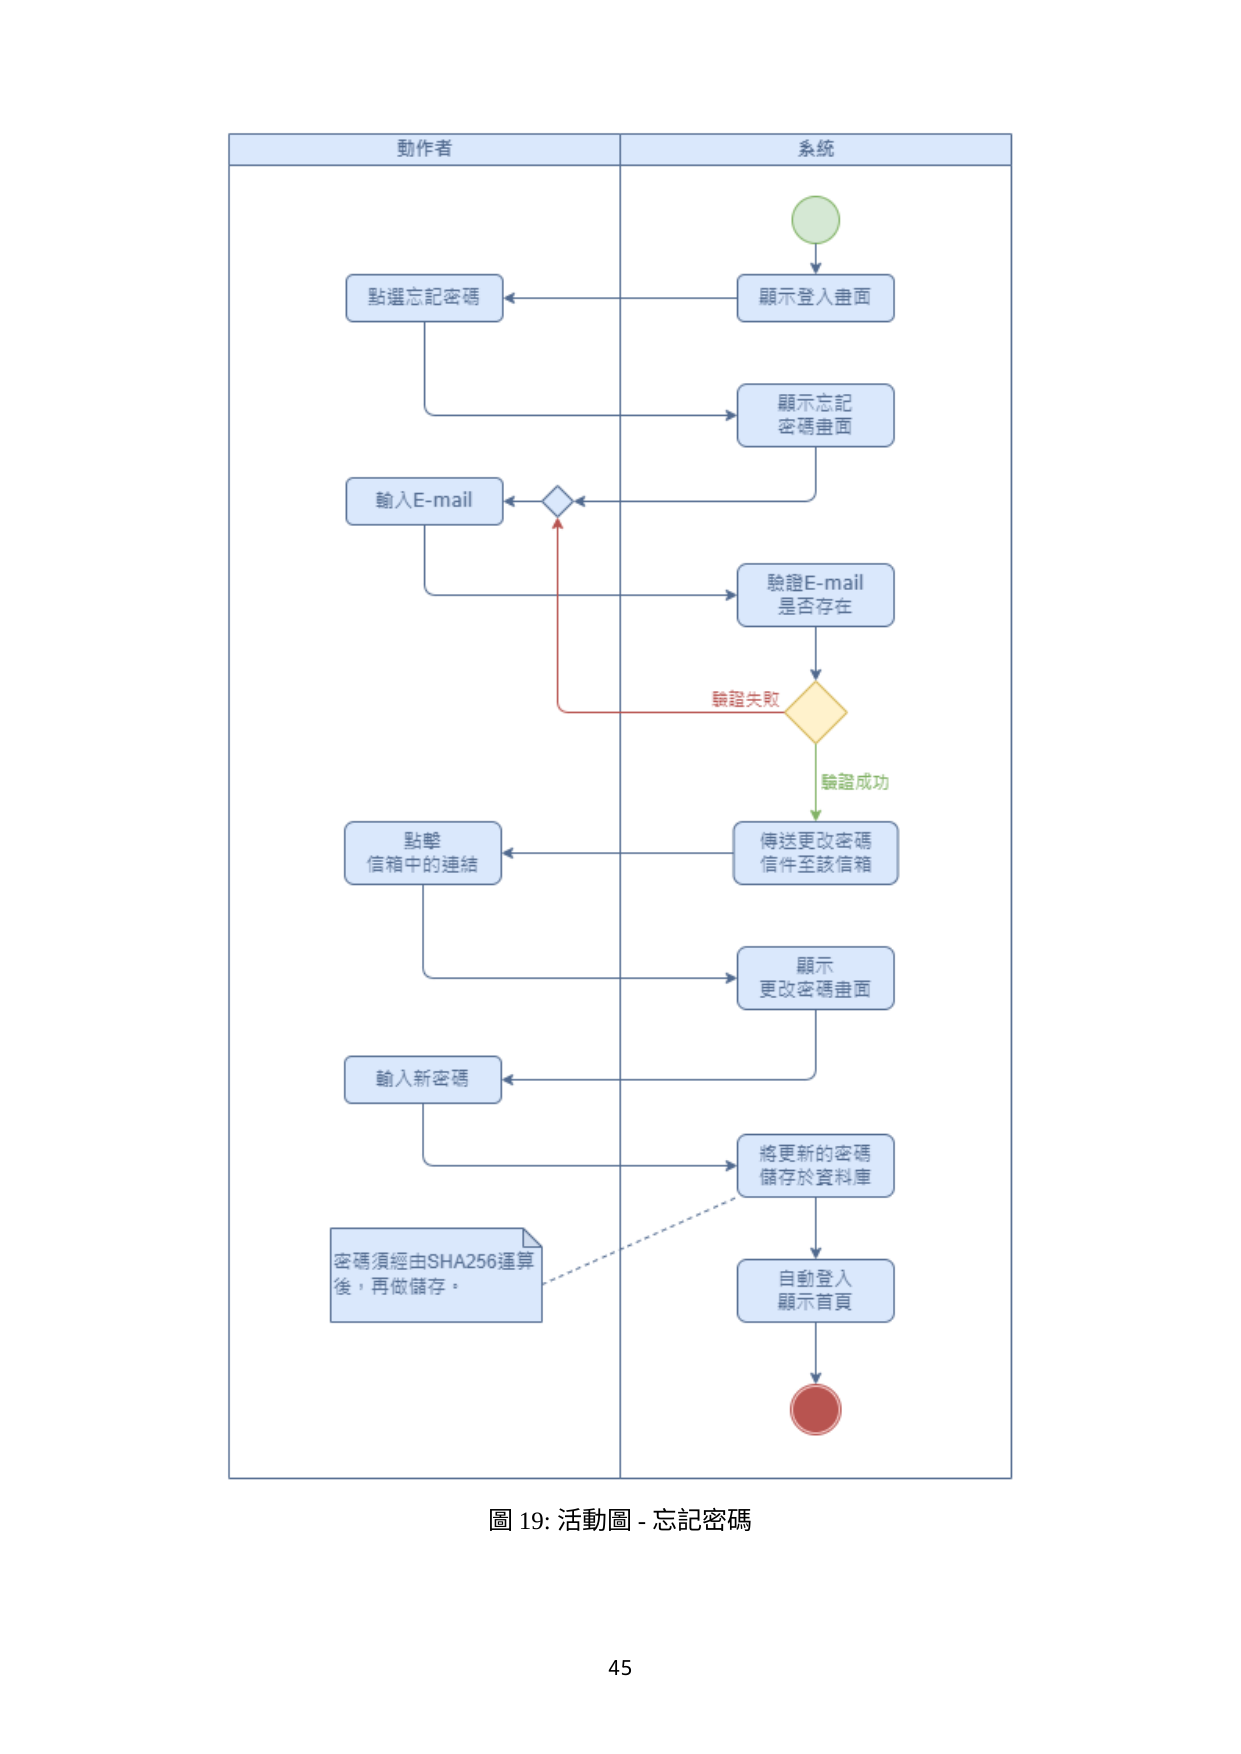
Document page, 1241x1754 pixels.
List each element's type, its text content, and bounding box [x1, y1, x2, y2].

text 圖 19: 活動圖 - 忘記密碼 [216, 1492, 1024, 1537]
picture [216, 121, 1024, 1492]
